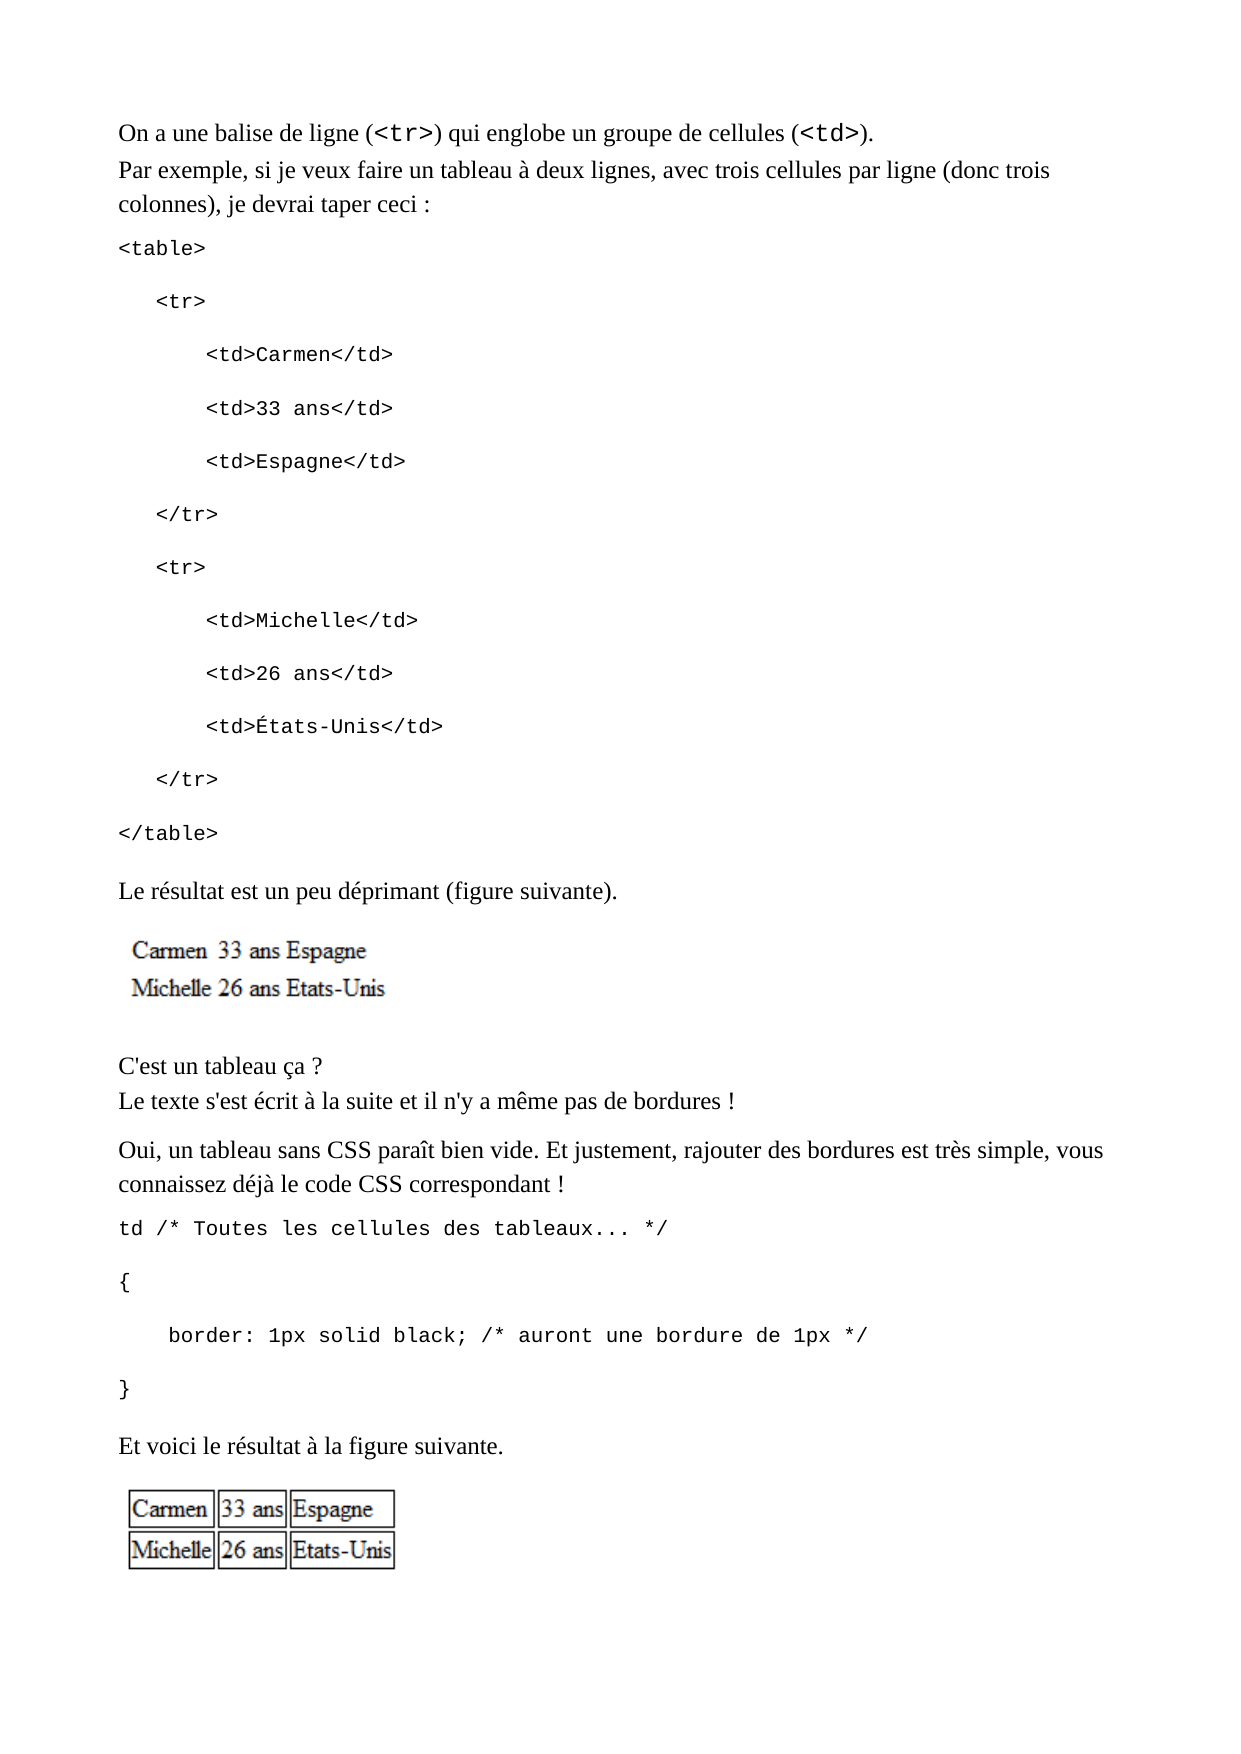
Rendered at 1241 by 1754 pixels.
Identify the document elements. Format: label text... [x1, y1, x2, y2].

text </tr> [118, 504, 1122, 527]
text <td>Carmen</td> [118, 344, 1122, 368]
text <td>33 ans</td> [118, 398, 1122, 421]
text </table> [118, 823, 1122, 846]
picture [118, 1480, 414, 1587]
text <td>26 ans</td> [118, 663, 1122, 687]
text { [118, 1272, 1122, 1295]
text Le résultat est un peu déprimant (figure suivante). [118, 876, 1122, 904]
text <td>Espagne</td> [118, 451, 1122, 474]
text <tr> [118, 557, 1122, 581]
picture [118, 924, 423, 1031]
text Oui, un tableau sans CSS paraît bien vide. Et justement, rajouter des bordures est très simple, vous connaissez déjà le code CSS correspondant ! [118, 1135, 1122, 1198]
text On a une balise de ligne (<tr>) qui englobe un groupe de cellules (<td>). Par exemple, si je veux faire un tableau à deux lignes, avec trois cellules par ligne (donc trois colonnes), je devrai taper ceci : [118, 118, 1122, 218]
text td /* Toutes les cellules des tableaux... */ [118, 1218, 1122, 1242]
text C'est un tableau ça ? Le texte s'est écrit à la suite et il n'y a même pas de bordures ! [118, 1051, 1122, 1114]
text </tr> [118, 769, 1122, 793]
text <table> [118, 238, 1122, 262]
text border: 1px solid black; /* auront une bordure de 1px */ [118, 1325, 1122, 1348]
text <tr> [118, 291, 1122, 315]
text Et voici le résultat à la figure suivante. [118, 1431, 1122, 1460]
text <td>Michelle</td> [118, 610, 1122, 634]
text } [118, 1378, 1122, 1401]
text <td>États-Unis</td> [118, 716, 1122, 740]
